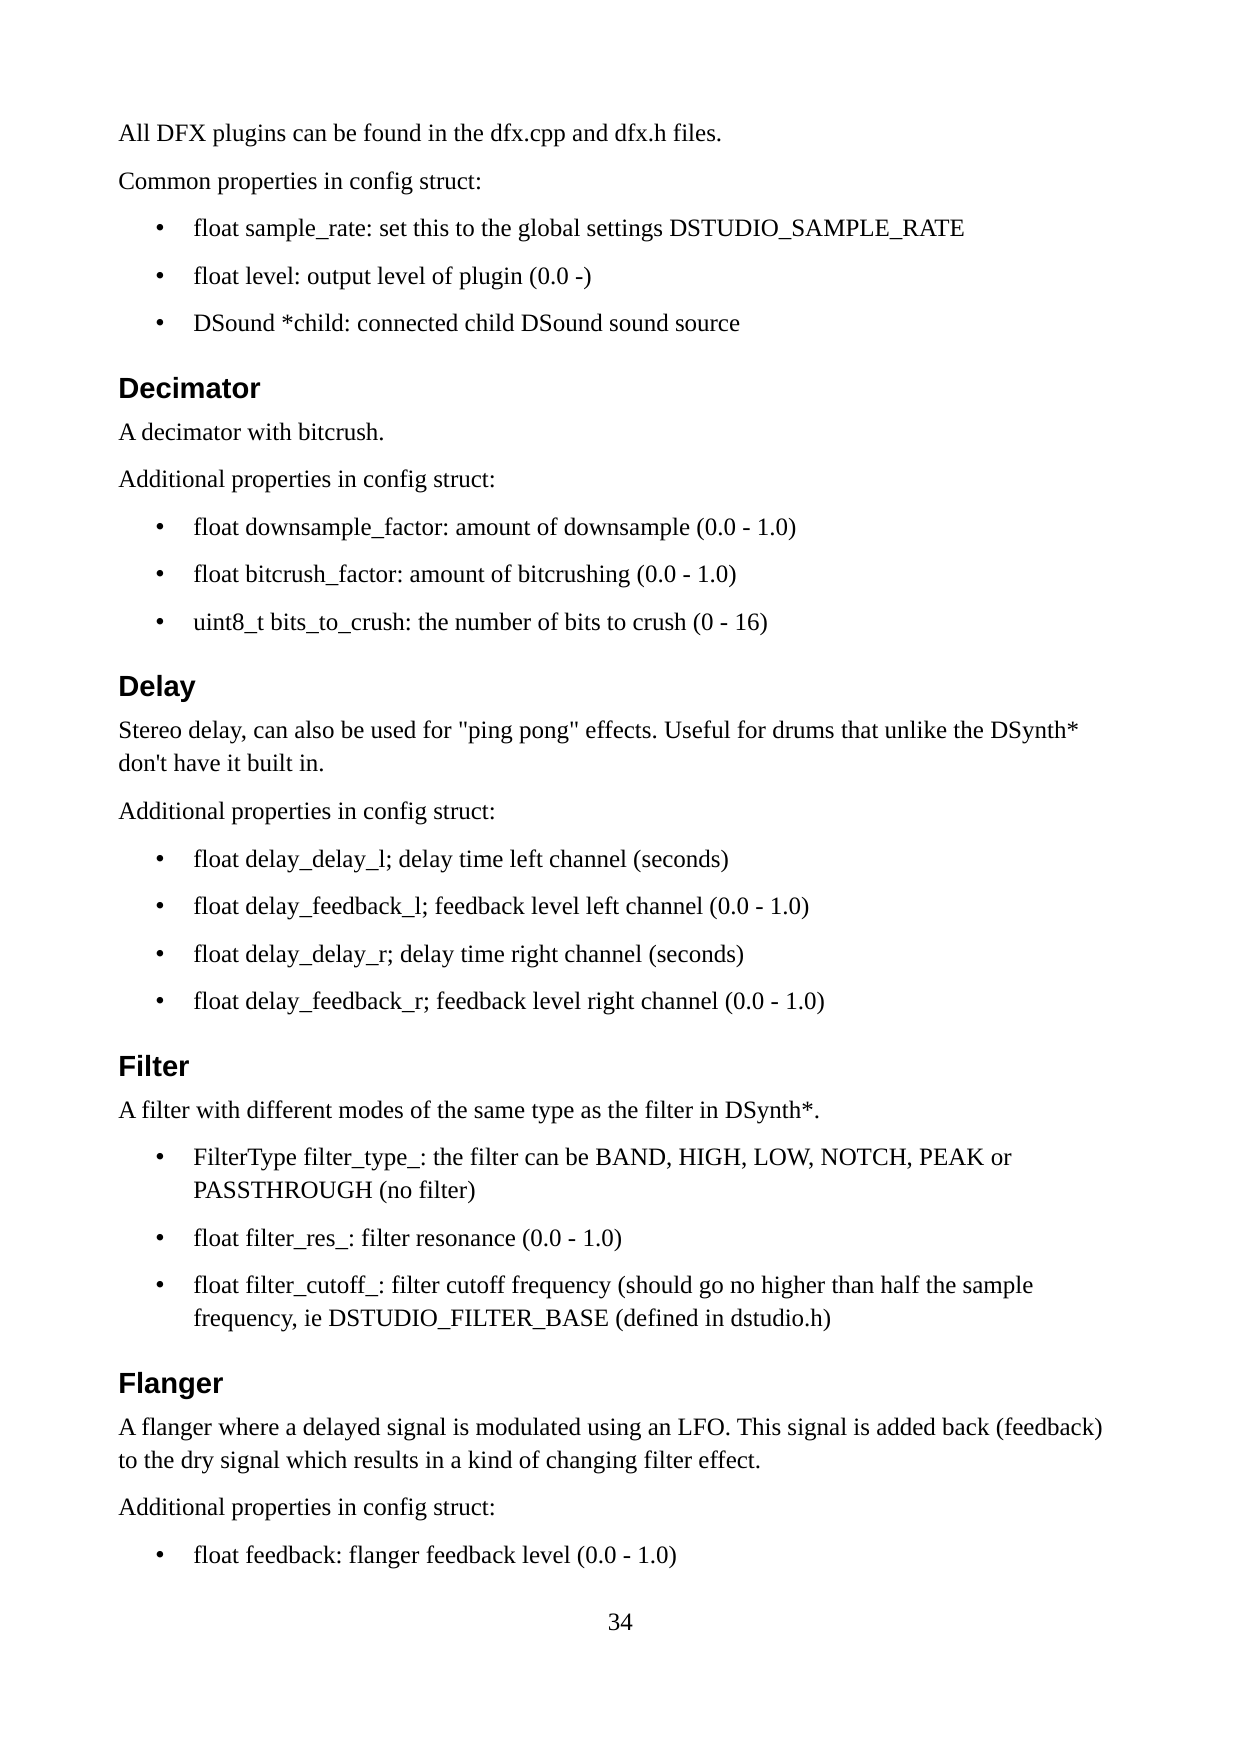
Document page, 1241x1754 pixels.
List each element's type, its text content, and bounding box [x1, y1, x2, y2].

subtitle Flanger [118, 1366, 1122, 1399]
list float delay_feedback_l; feedback level left channel (0.0 - 1.0) [156, 891, 1122, 920]
list float level: output level of plugin (0.0 -) [156, 261, 1122, 290]
list DSound *child: connected child DSound sound source [156, 308, 1122, 337]
text Additional properties in config struct: [118, 1492, 1122, 1521]
list float delay_delay_r; delay time right channel (seconds) [156, 939, 1122, 968]
subtitle Decimator [118, 371, 1122, 404]
text A decimator with bitcrush. [118, 417, 1122, 446]
list float bitcrush_factor: amount of bitcrushing (0.0 - 1.0) [156, 559, 1122, 588]
text Additional properties in config struct: [118, 464, 1122, 493]
subtitle Delay [118, 669, 1122, 703]
text Common properties in config struct: [118, 166, 1122, 194]
list float delay_feedback_r; feedback level right channel (0.0 - 1.0) [156, 986, 1122, 1015]
list float filter_res_: filter resonance (0.0 - 1.0) [156, 1223, 1122, 1252]
list FilterType filter_type_: the filter can be BAND, HIGH, LOW, NOTCH, PEAK or PASSTHROUGH (no filter) [156, 1142, 1122, 1204]
text Stereo delay, can also be used for "ping pong" effects. Useful for drums that unlike the DSynth* don't have it built in. [118, 715, 1122, 777]
text A flanger where a delayed signal is modulated using an LFO. This signal is added back (feedback) to the dry signal which results in a kind of changing filter effect. [118, 1412, 1122, 1473]
list uint8_t bits_to_crush: the number of bits to crush (0 - 16) [156, 607, 1122, 636]
subtitle Filter [118, 1049, 1122, 1082]
text Additional properties in config struct: [118, 796, 1122, 825]
text A filter with different modes of the same type as the filter in DSynth*. [118, 1095, 1122, 1123]
list float feedback: flanger feedback level (0.0 - 1.0) [156, 1540, 1122, 1569]
list float filter_cutoff_: filter cutoff frequency (should go no higher than half the sample frequency, ie DSTUDIO_FILTER_BASE (defined in dstudio.h) [156, 1271, 1122, 1332]
list float downsample_factor: amount of downsample (0.0 - 1.0) [156, 512, 1122, 541]
list float sample_rate: set this to the global settings DSTUDIO_SAMPLE_RATE [156, 213, 1122, 242]
text All DFX plugins can be found in the dfx.cpp and dfx.h files. [118, 118, 1122, 147]
list float delay_delay_l; delay time left channel (seconds) [156, 844, 1122, 872]
